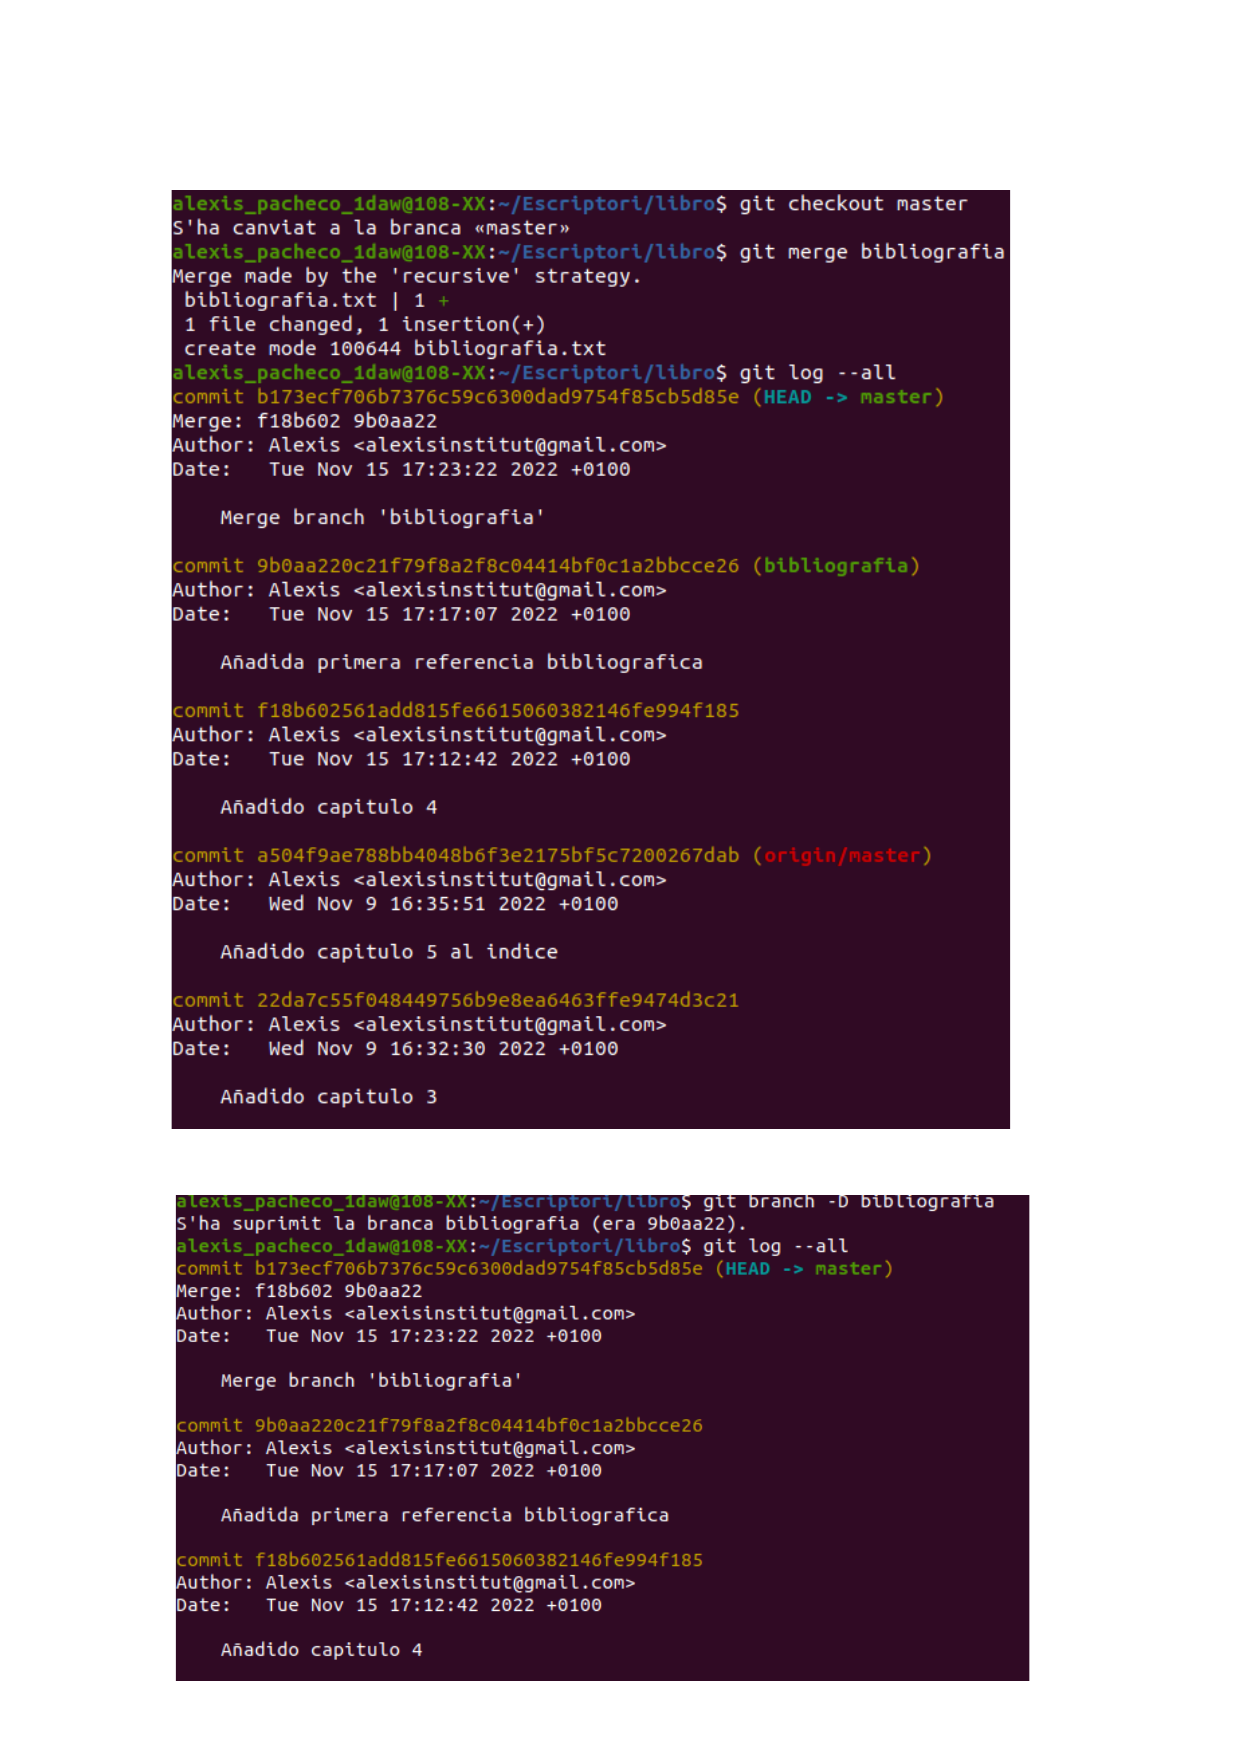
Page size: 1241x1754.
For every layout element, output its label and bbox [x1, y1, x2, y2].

picture [175, 1195, 1030, 1681]
picture [171, 190, 1010, 1129]
